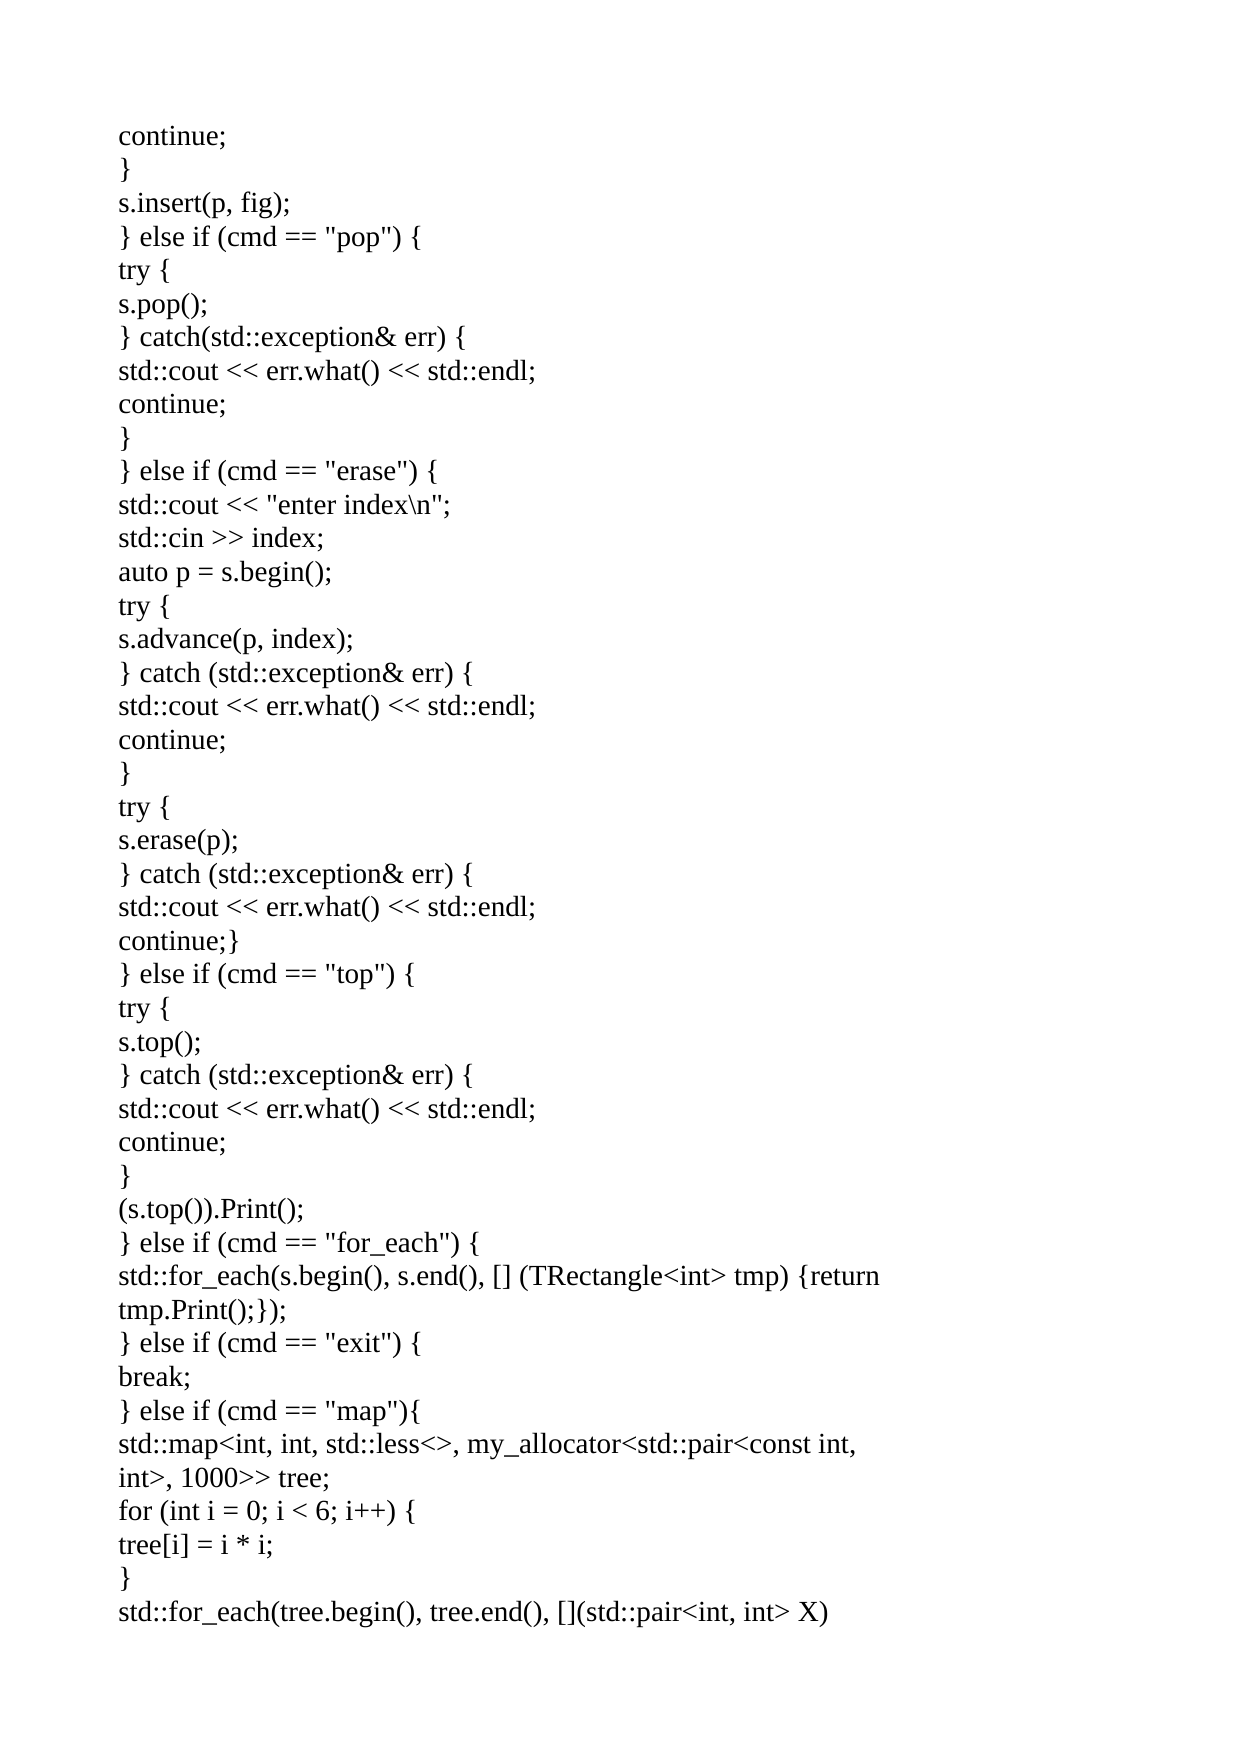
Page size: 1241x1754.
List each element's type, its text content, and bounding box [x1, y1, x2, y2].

text int>, 1000>> tree; [118, 1460, 1122, 1493]
text std::cin >> index; [118, 521, 1122, 554]
text s.advance(p, index); [118, 621, 1122, 655]
text s.top(); [118, 1024, 1122, 1057]
text try { [118, 789, 1122, 822]
text } else if (cmd == "pop") { [118, 219, 1122, 252]
text continue; [118, 386, 1122, 420]
text std::cout << err.what() << std::endl; [118, 688, 1122, 722]
text s.pop(); [118, 286, 1122, 319]
text } else if (cmd == "top") { [118, 957, 1122, 990]
text } else if (cmd == "map"){ [118, 1393, 1122, 1426]
text } catch (std::exception& err) { [118, 1057, 1122, 1091]
text continue; [118, 722, 1122, 755]
text } [118, 420, 1122, 453]
text std::for_each(tree.begin(), tree.end(), [](std::pair<int, int> X) [118, 1594, 1122, 1627]
text } catch (std::exception& err) { [118, 655, 1122, 688]
text std::cout << "enter index\n"; [118, 487, 1122, 521]
text std::cout << err.what() << std::endl; [118, 1091, 1122, 1124]
text } [118, 755, 1122, 789]
text } [118, 152, 1122, 185]
text tree[i] = i * i; [118, 1527, 1122, 1560]
text auto p = s.begin(); [118, 554, 1122, 588]
text try { [118, 252, 1122, 286]
text try { [118, 588, 1122, 621]
text for (int i = 0; i < 6; i++) { [118, 1493, 1122, 1527]
text std::map<int, int, std::less<>, my_allocator<std::pair<const int, [118, 1426, 1122, 1460]
text } catch (std::exception& err) { [118, 856, 1122, 889]
text } else if (cmd == "for_each") { [118, 1225, 1122, 1258]
text s.erase(p); [118, 822, 1122, 856]
text continue; [118, 1124, 1122, 1158]
text std::cout << err.what() << std::endl; [118, 353, 1122, 386]
text continue;} [118, 923, 1122, 957]
text std::for_each(s.begin(), s.end(), [] (TRectangle<int> tmp) {return [118, 1258, 1122, 1292]
text tmp.Print();}); [118, 1292, 1122, 1326]
text s.insert(p, fig); [118, 185, 1122, 219]
text break; [118, 1359, 1122, 1393]
text } [118, 1560, 1122, 1594]
text } [118, 1158, 1122, 1191]
text try { [118, 990, 1122, 1024]
text std::cout << err.what() << std::endl; [118, 889, 1122, 923]
text } else if (cmd == "exit") { [118, 1326, 1122, 1359]
text } else if (cmd == "erase") { [118, 453, 1122, 487]
text } catch(std::exception& err) { [118, 319, 1122, 353]
text continue; [118, 118, 1122, 152]
text (s.top()).Print(); [118, 1191, 1122, 1225]
